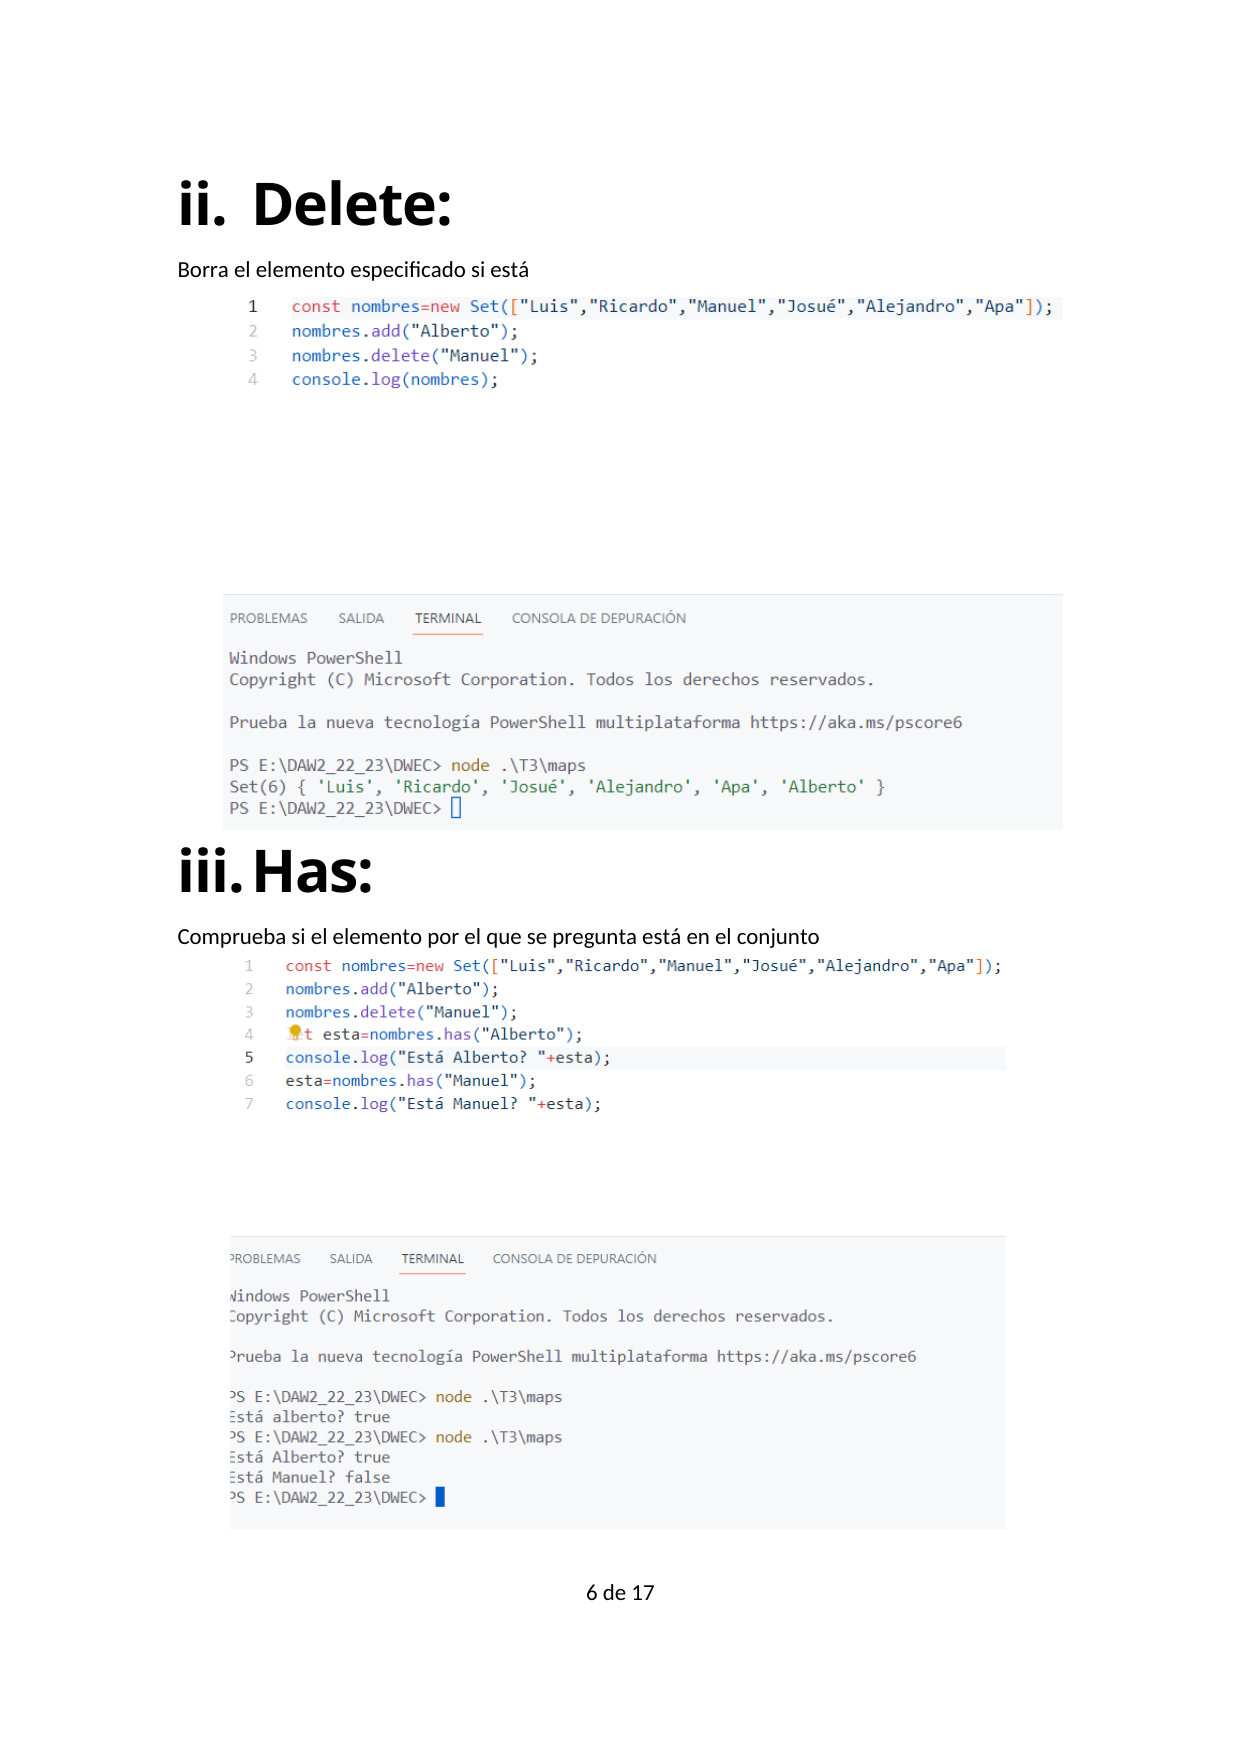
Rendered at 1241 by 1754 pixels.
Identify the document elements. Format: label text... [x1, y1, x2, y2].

text Borra el elemento especificado si está [177, 255, 1063, 283]
subtitle Has: [177, 315, 1063, 909]
subtitle Delete: [177, 162, 1063, 242]
picture [230, 957, 1007, 1529]
picture [223, 297, 1063, 830]
text Comprueba si el elemento por el que se pregunta está en el conjunto [177, 922, 1063, 950]
